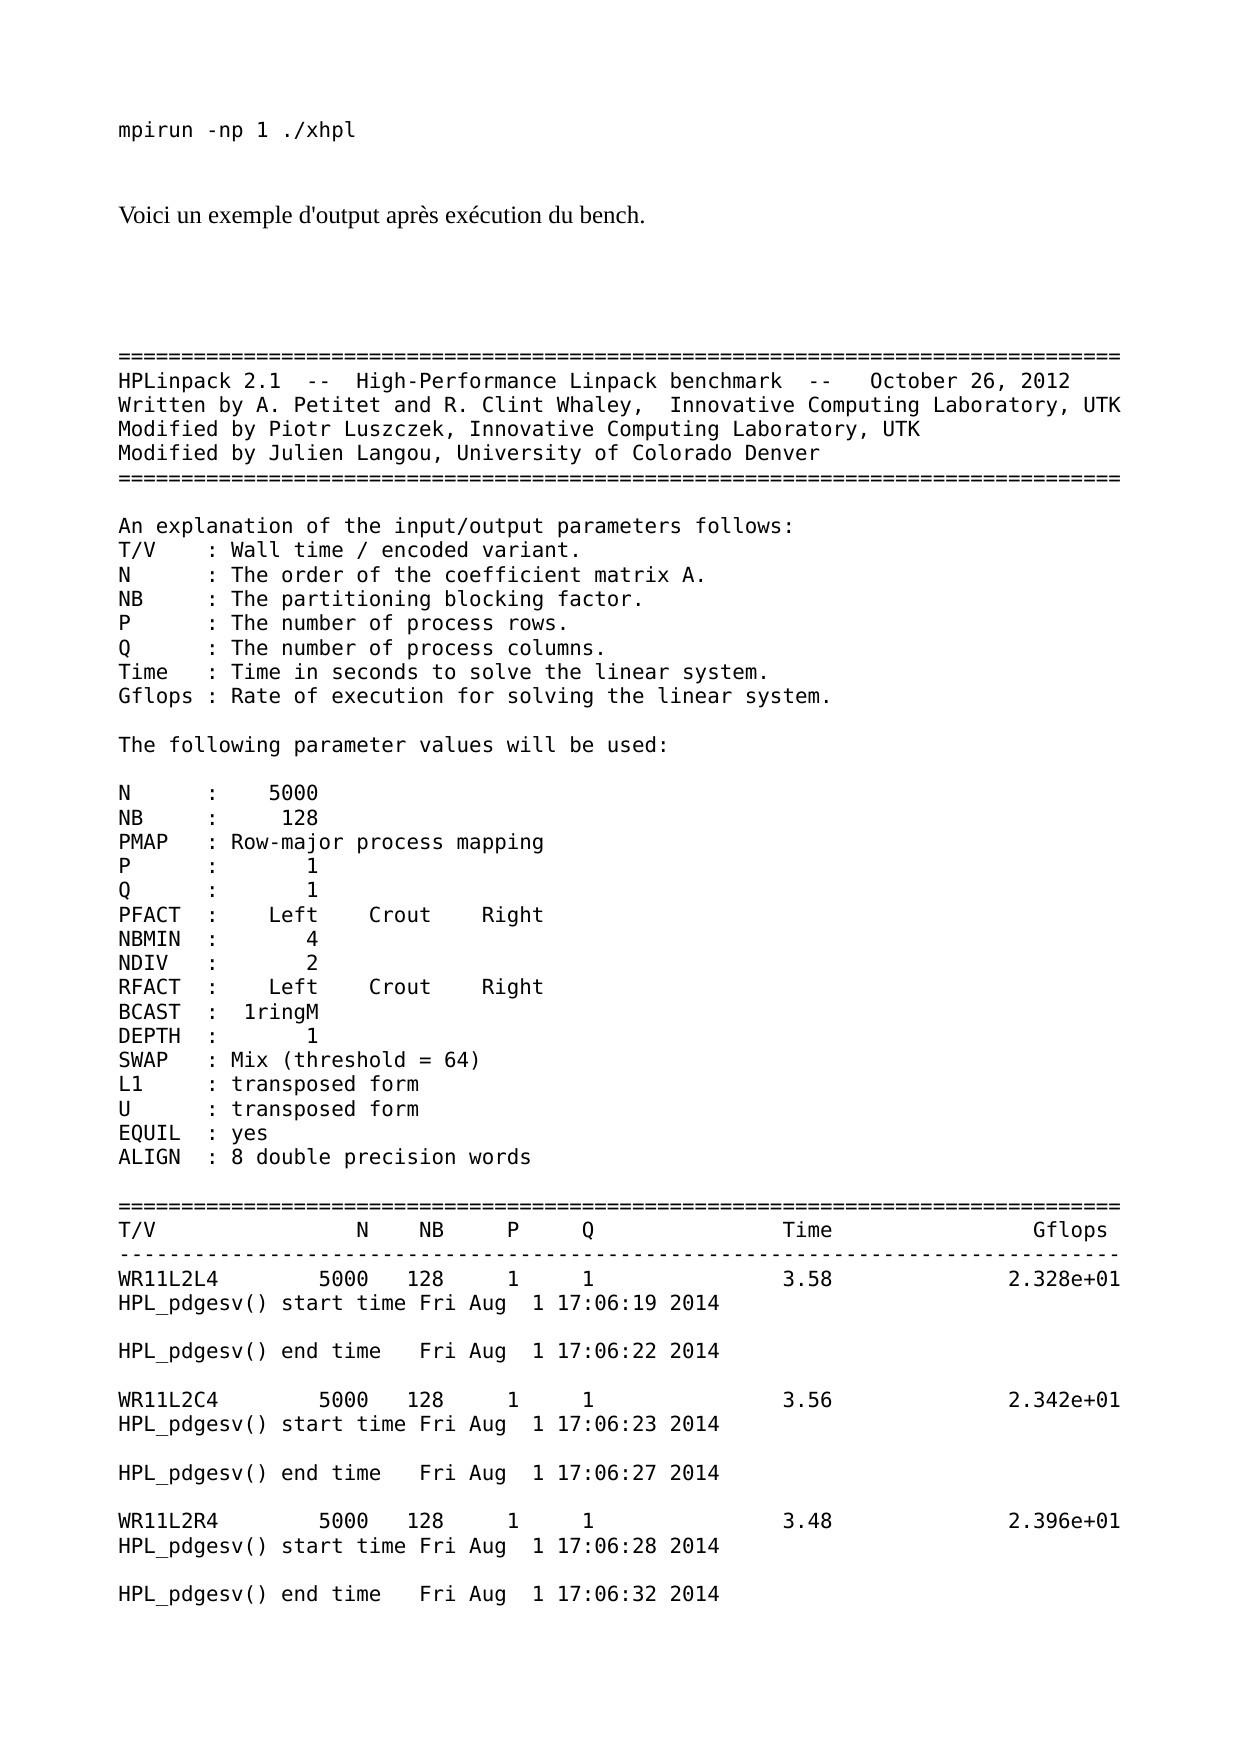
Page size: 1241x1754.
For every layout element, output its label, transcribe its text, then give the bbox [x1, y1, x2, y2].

text ALIGN : 8 double precision words [118, 1145, 1122, 1169]
text ================================================================================ [118, 466, 1122, 490]
text WR11L2C4 5000 128 1 1 3.56 2.342e+01 [118, 1388, 1122, 1412]
text P : 1 [118, 854, 1122, 878]
text HPL_pdgesv() start time Fri Aug 1 17:06:19 2014 [118, 1291, 1122, 1315]
text Q : 1 [118, 878, 1122, 903]
text WR11L2L4 5000 128 1 1 3.58 2.328e+01 [118, 1267, 1122, 1291]
text N : 5000 [118, 781, 1122, 806]
text mpirun -np 1 ./xhpl [118, 118, 1122, 142]
text RFACT : Left Crout Right [118, 975, 1122, 1000]
text -------------------------------------------------------------------------------- [118, 1242, 1122, 1267]
text NDIV : 2 [118, 951, 1122, 975]
text DEPTH : 1 [118, 1024, 1122, 1048]
text PFACT : Left Crout Right [118, 903, 1122, 927]
text PMAP : Row-major process mapping [118, 830, 1122, 854]
text HPL_pdgesv() end time Fri Aug 1 17:06:32 2014 [118, 1582, 1122, 1606]
text ================================================================================ [118, 344, 1122, 369]
text BCAST : 1ringM [118, 1000, 1122, 1024]
text Time : Time in seconds to solve the linear system. [118, 660, 1122, 684]
text Voici un exemple d'output après exécution du bench. [118, 201, 1122, 229]
text HPL_pdgesv() end time Fri Aug 1 17:06:27 2014 [118, 1461, 1122, 1485]
text HPL_pdgesv() end time Fri Aug 1 17:06:22 2014 [118, 1339, 1122, 1364]
text ================================================================================ [118, 1194, 1122, 1218]
text NBMIN : 4 [118, 927, 1122, 951]
text NB : 128 [118, 806, 1122, 830]
text HPL_pdgesv() start time Fri Aug 1 17:06:28 2014 [118, 1534, 1122, 1558]
text EQUIL : yes [118, 1121, 1122, 1145]
text NB : The partitioning blocking factor. [118, 587, 1122, 611]
text WR11L2R4 5000 128 1 1 3.48 2.396e+01 [118, 1509, 1122, 1534]
text P : The number of process rows. [118, 611, 1122, 636]
text Written by A. Petitet and R. Clint Whaley, Innovative Computing Laboratory, UTK [118, 393, 1122, 417]
text Modified by Piotr Luszczek, Innovative Computing Laboratory, UTK [118, 417, 1122, 441]
text Modified by Julien Langou, University of Colorado Denver [118, 441, 1122, 466]
text L1 : transposed form [118, 1072, 1122, 1097]
text U : transposed form [118, 1097, 1122, 1121]
text Q : The number of process columns. [118, 636, 1122, 660]
text Gflops : Rate of execution for solving the linear system. [118, 684, 1122, 708]
text T/V N NB P Q Time Gflops [118, 1218, 1122, 1242]
text HPL_pdgesv() start time Fri Aug 1 17:06:23 2014 [118, 1412, 1122, 1437]
text N : The order of the coefficient matrix A. [118, 563, 1122, 587]
text An explanation of the input/output parameters follows: [118, 514, 1122, 538]
text SWAP : Mix (threshold = 64) [118, 1048, 1122, 1072]
text The following parameter values will be used: [118, 733, 1122, 757]
text T/V : Wall time / encoded variant. [118, 538, 1122, 563]
text HPLinpack 2.1 -- High-Performance Linpack benchmark -- October 26, 2012 [118, 369, 1122, 393]
